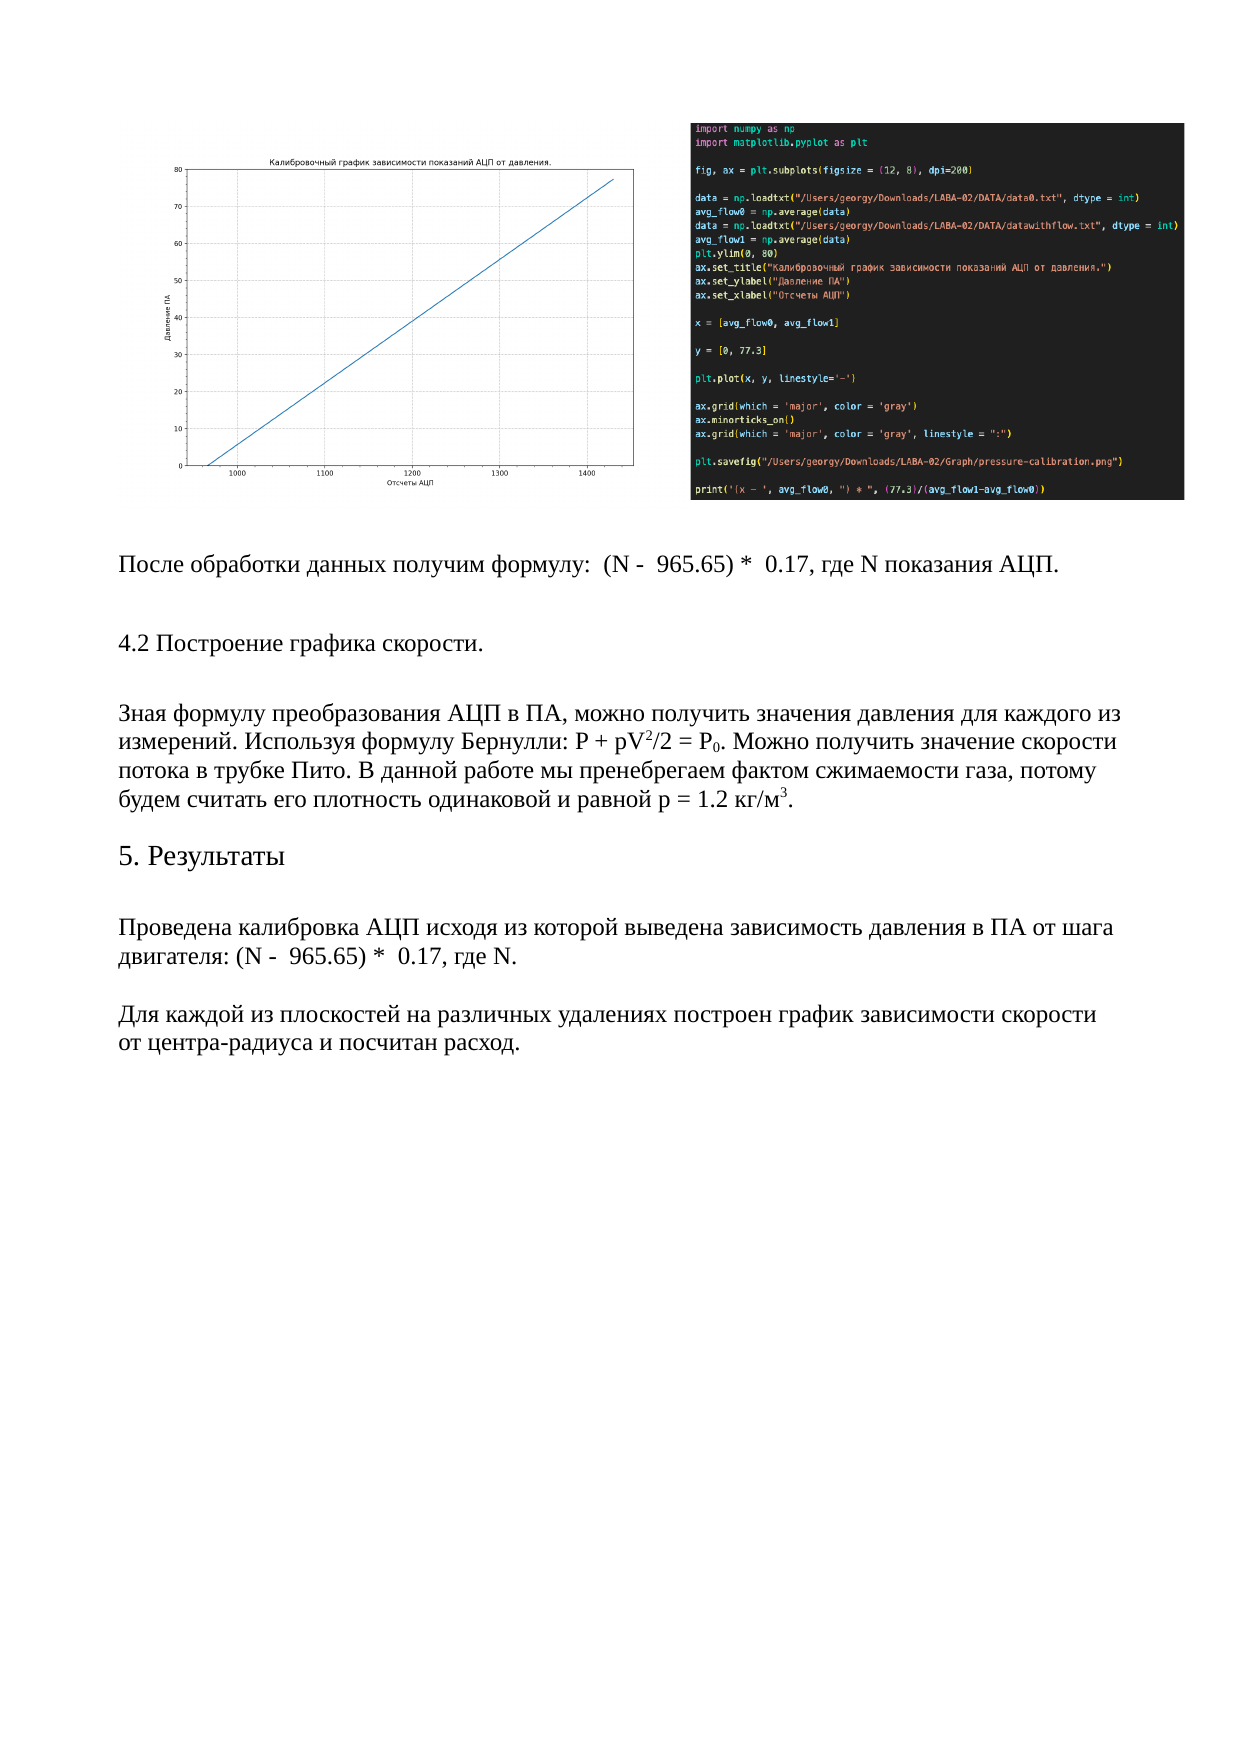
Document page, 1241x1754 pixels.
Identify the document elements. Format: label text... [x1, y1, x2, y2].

subtitle 4.2 Построение графика скорости. [118, 628, 1122, 656]
text После обработки данных получим формулу: (N - 965.65) * 0.17, где N показания АЦП. [118, 549, 1122, 578]
text Проведена калибровка АЦП исходя из которой выведена зависимость давления в ПА от шага двигателя: (N - 965.65) * 0.17, где N. [118, 912, 1122, 970]
text Зная формулу преобразования АЦП в ПА, можно получить значения давления для каждого из измерений. Используя формулу Бернулли: P + pV2/2 = P0. Можно получить значение скорости потока в трубке Пито. В данной работе мы пренебрегаем фактом сжимаемости газа, потому будем считать его плотность одинаковой и равной p = 1.2 кг/м3. [118, 698, 1122, 813]
subtitle 5. Результаты [118, 838, 1122, 871]
picture [115, 123, 1185, 508]
text Для каждой из плоскостей на различных удалениях построен график зависимости скорости от центра-радиуса и посчитан расход. [118, 999, 1122, 1056]
